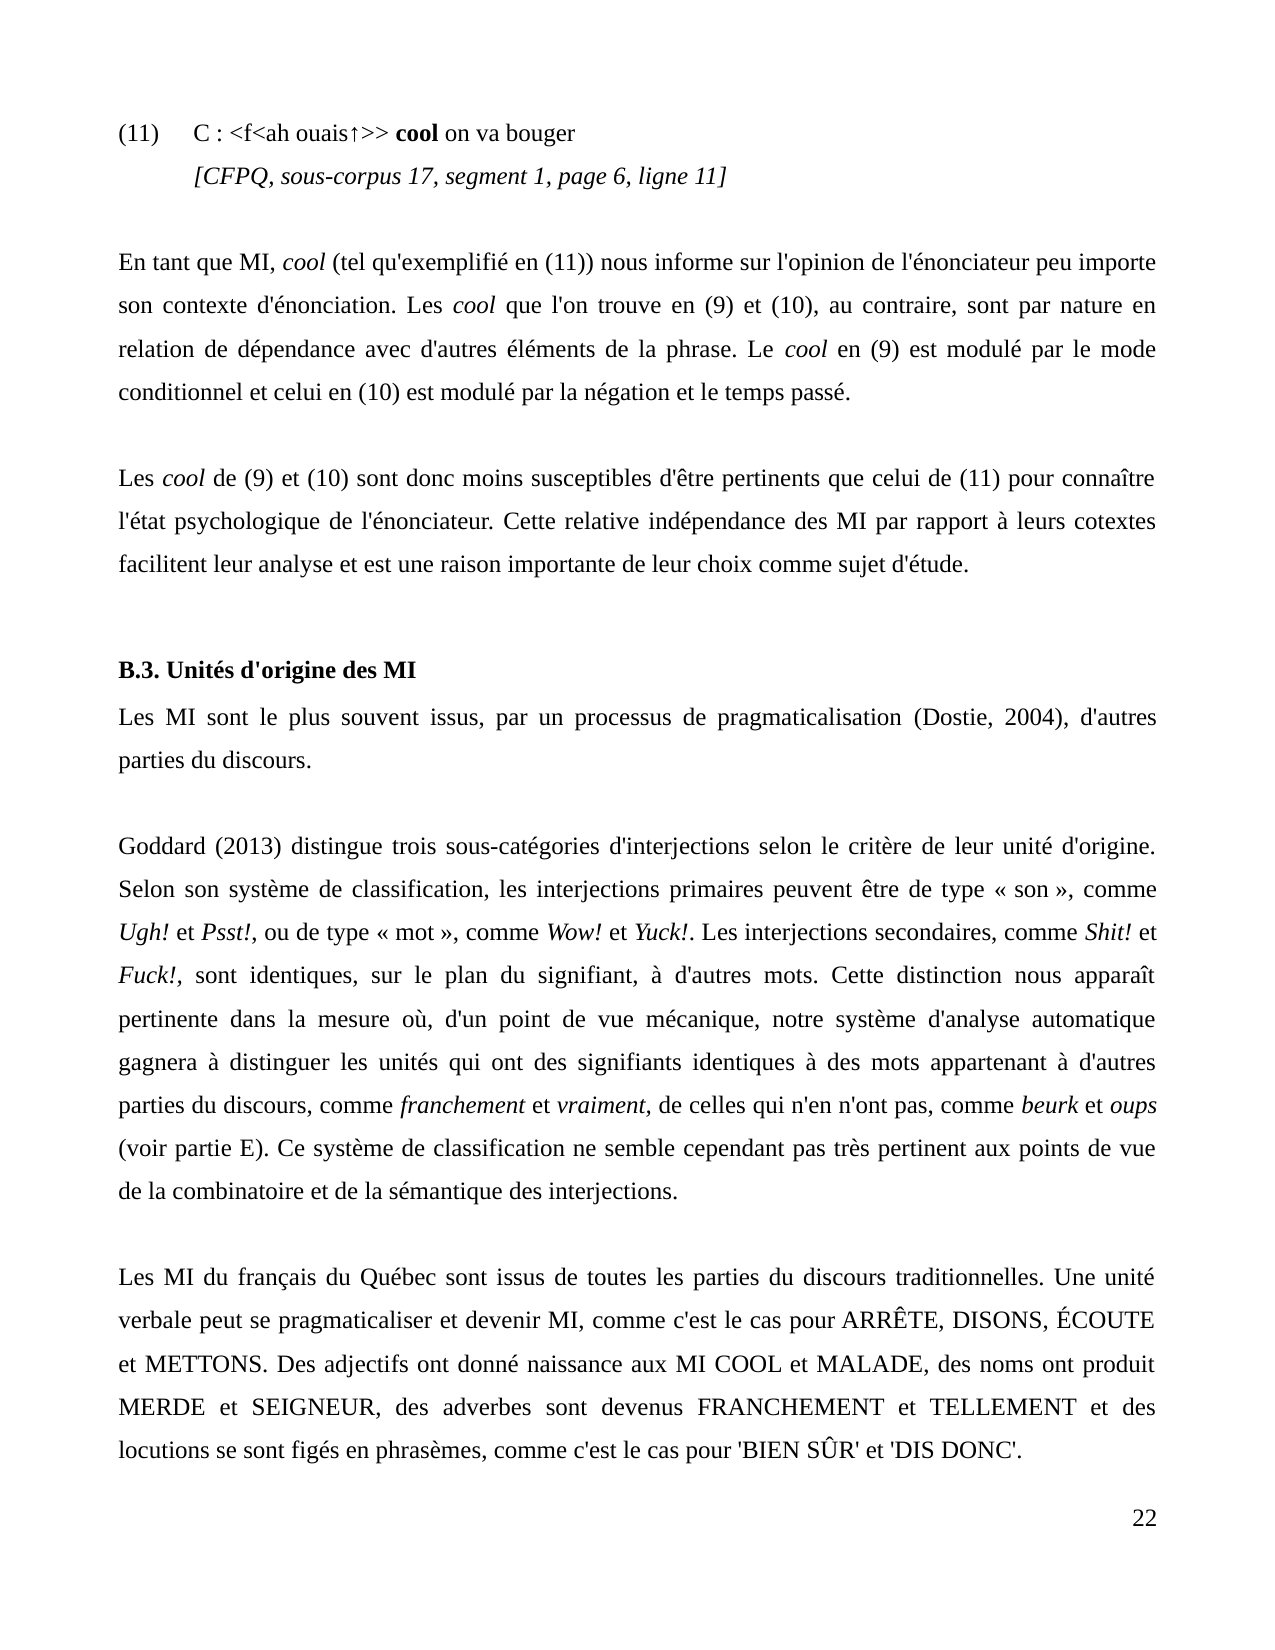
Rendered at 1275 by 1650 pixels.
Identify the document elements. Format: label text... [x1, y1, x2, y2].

subtitle B.3. Unités d'origine des MI [118, 655, 1157, 684]
text (11) C : <f<ah ouais↑>> cool on va bouger [118, 118, 1157, 147]
text Les MI du français du Québec sont issus de toutes les parties du discours traditionnelles. Une unité verbale peut se pragmaticaliser et devenir MI, comme c'est le cas pour ARRÊTE, DISONS, ÉCOUTE et METTONS. Des adjectifs ont donné naissance aux MI COOL et MALADE, des noms ont produit MERDE et SEIGNEUR, des adverbes sont devenus FRANCHEMENT et TELLEMENT et des locutions se sont figés en phrasèmes, comme c'est le cas pour 'BIEN SÛR' et 'DIS DONC'. [118, 1262, 1157, 1464]
text Les cool de (9) et (10) sont donc moins susceptibles d'être pertinents que celui de (11) pour connaître l'état psychologique de l'énonciateur. Cette relative indépendance des MI par rapport à leurs cotextes facilitent leur analyse et est une raison importante de leur choix comme sujet d'étude. [118, 463, 1157, 578]
text [CFPQ, sous-corpus 17, segment 1, page 6, ligne 11] [118, 161, 1157, 190]
text Goddard (2013) distingue trois sous-catégories d'interjections selon le critère de leur unité d'origine. Selon son système de classification, les interjections primaires peuvent être de type « son », comme Ugh! et Psst!, ou de type « mot », comme Wow! et Yuck!. Les interjections secondaires, comme Shit! et Fuck!, sont identiques, sur le plan du signifiant, à d'autres mots. Cette distinction nous apparaît pertinente dans la mesure où, d'un point de vue mécanique, notre système d'analyse automatique gagnera à distinguer les unités qui ont des signifiants identiques à des mots appartenant à d'autres parties du discours, comme franchement et vraiment, de celles qui n'en n'ont pas, comme beurk et oups (voir partie E). Ce système de classification ne semble cependant pas très pertinent aux points de vue de la combinatoire et de la sémantique des interjections. [118, 831, 1157, 1205]
text Les MI sont le plus souvent issus, par un processus de pragmaticalisation (Dostie, 2004), d'autres parties du discours. [118, 702, 1157, 774]
text En tant que MI, cool (tel qu'exemplifié en (11)) nous informe sur l'opinion de l'énonciateur peu importe son contexte d'énonciation. Les cool que l'on trouve en (9) et (10), au contraire, sont par nature en relation de dépendance avec d'autres éléments de la phrase. Le cool en (9) est modulé par le mode conditionnel et celui en (10) est modulé par la négation et le temps passé. [118, 247, 1157, 406]
